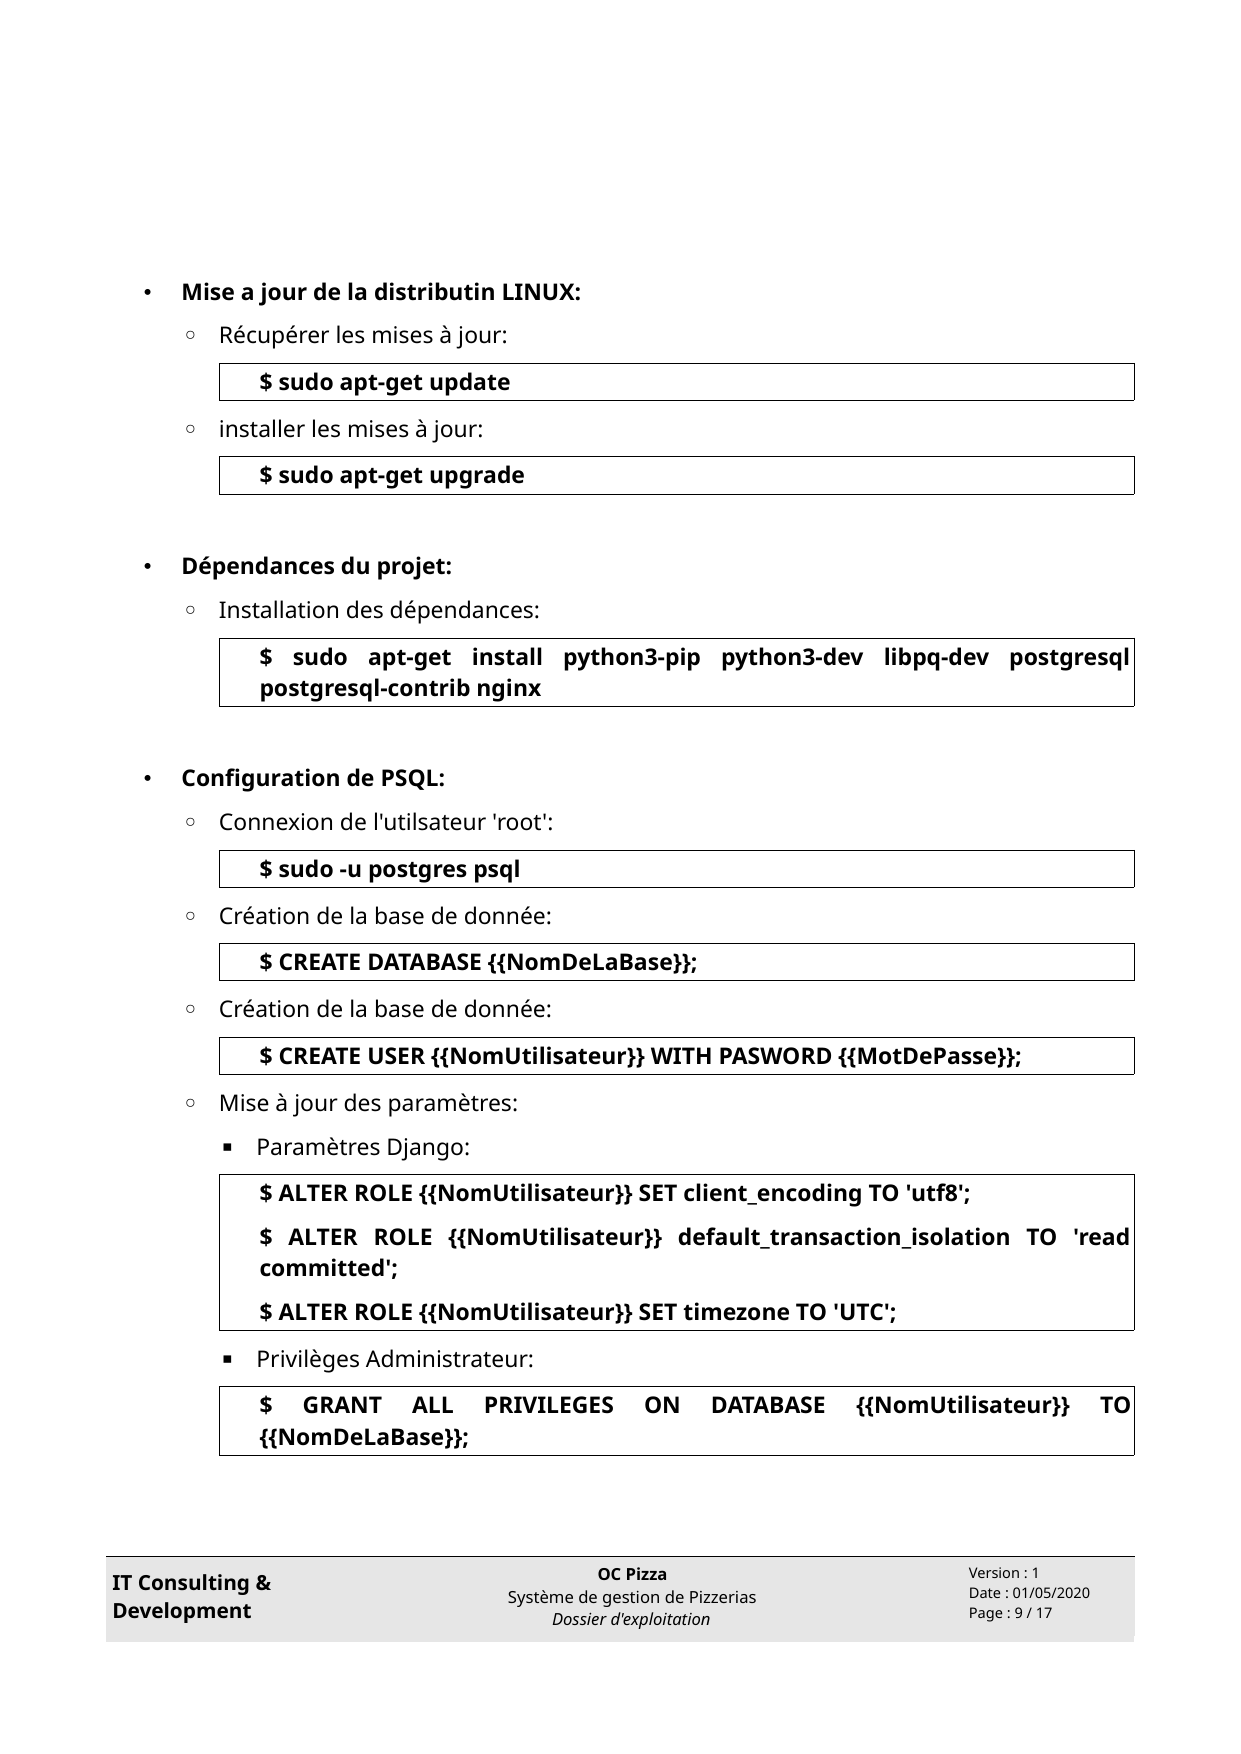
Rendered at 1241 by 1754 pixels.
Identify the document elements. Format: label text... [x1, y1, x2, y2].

list $ GRANT ALL PRIVILEGES ON DATABASE {{NomUtilisateur}} TO {{NomDeLaBase}}; [220, 1387, 1134, 1455]
list Dépendances du projet: [144, 550, 1134, 581]
list $ sudo apt-get install python3-pip python3-dev libpq-dev postgresql postgresql-contrib nginx [220, 639, 1134, 706]
list $ sudo apt-get upgrade [220, 457, 1134, 494]
list Connexion de l'utilsateur 'root': [181, 806, 1134, 837]
list $ CREATE USER {{NomUtilisateur}} WITH PASWORD {{MotDePasse}}; [220, 1038, 1134, 1074]
list Configuration de PSQL: [144, 762, 1134, 793]
list Privilèges Administrateur: [219, 1343, 1134, 1374]
list Installation des dépendances: [181, 594, 1134, 625]
list installer les mises à jour: [181, 413, 1134, 444]
list Paramètres Django: [219, 1130, 1134, 1162]
list Mise a jour de la distributin LINUX: [144, 275, 1134, 307]
list Création de la base de donnée: [181, 993, 1134, 1024]
list $ sudo apt-get update [220, 364, 1134, 400]
list Récupérer les mises à jour: [181, 319, 1134, 350]
list $ CREATE DATABASE {{NomDeLaBase}}; [220, 944, 1134, 980]
list Création de la base de donnée: [181, 899, 1134, 931]
list Mise à jour des paramètres: [181, 1087, 1134, 1118]
list $ ALTER ROLE {{NomUtilisateur}} SET timezone TO 'UTC'; [220, 1293, 1134, 1330]
list $ ALTER ROLE {{NomUtilisateur}} SET client_encoding TO 'utf8'; [220, 1175, 1134, 1208]
list $ ALTER ROLE {{NomUtilisateur}} default_transaction_isolation TO 'read committed'; [220, 1218, 1134, 1283]
list $ sudo -u postgres psql [220, 851, 1134, 887]
